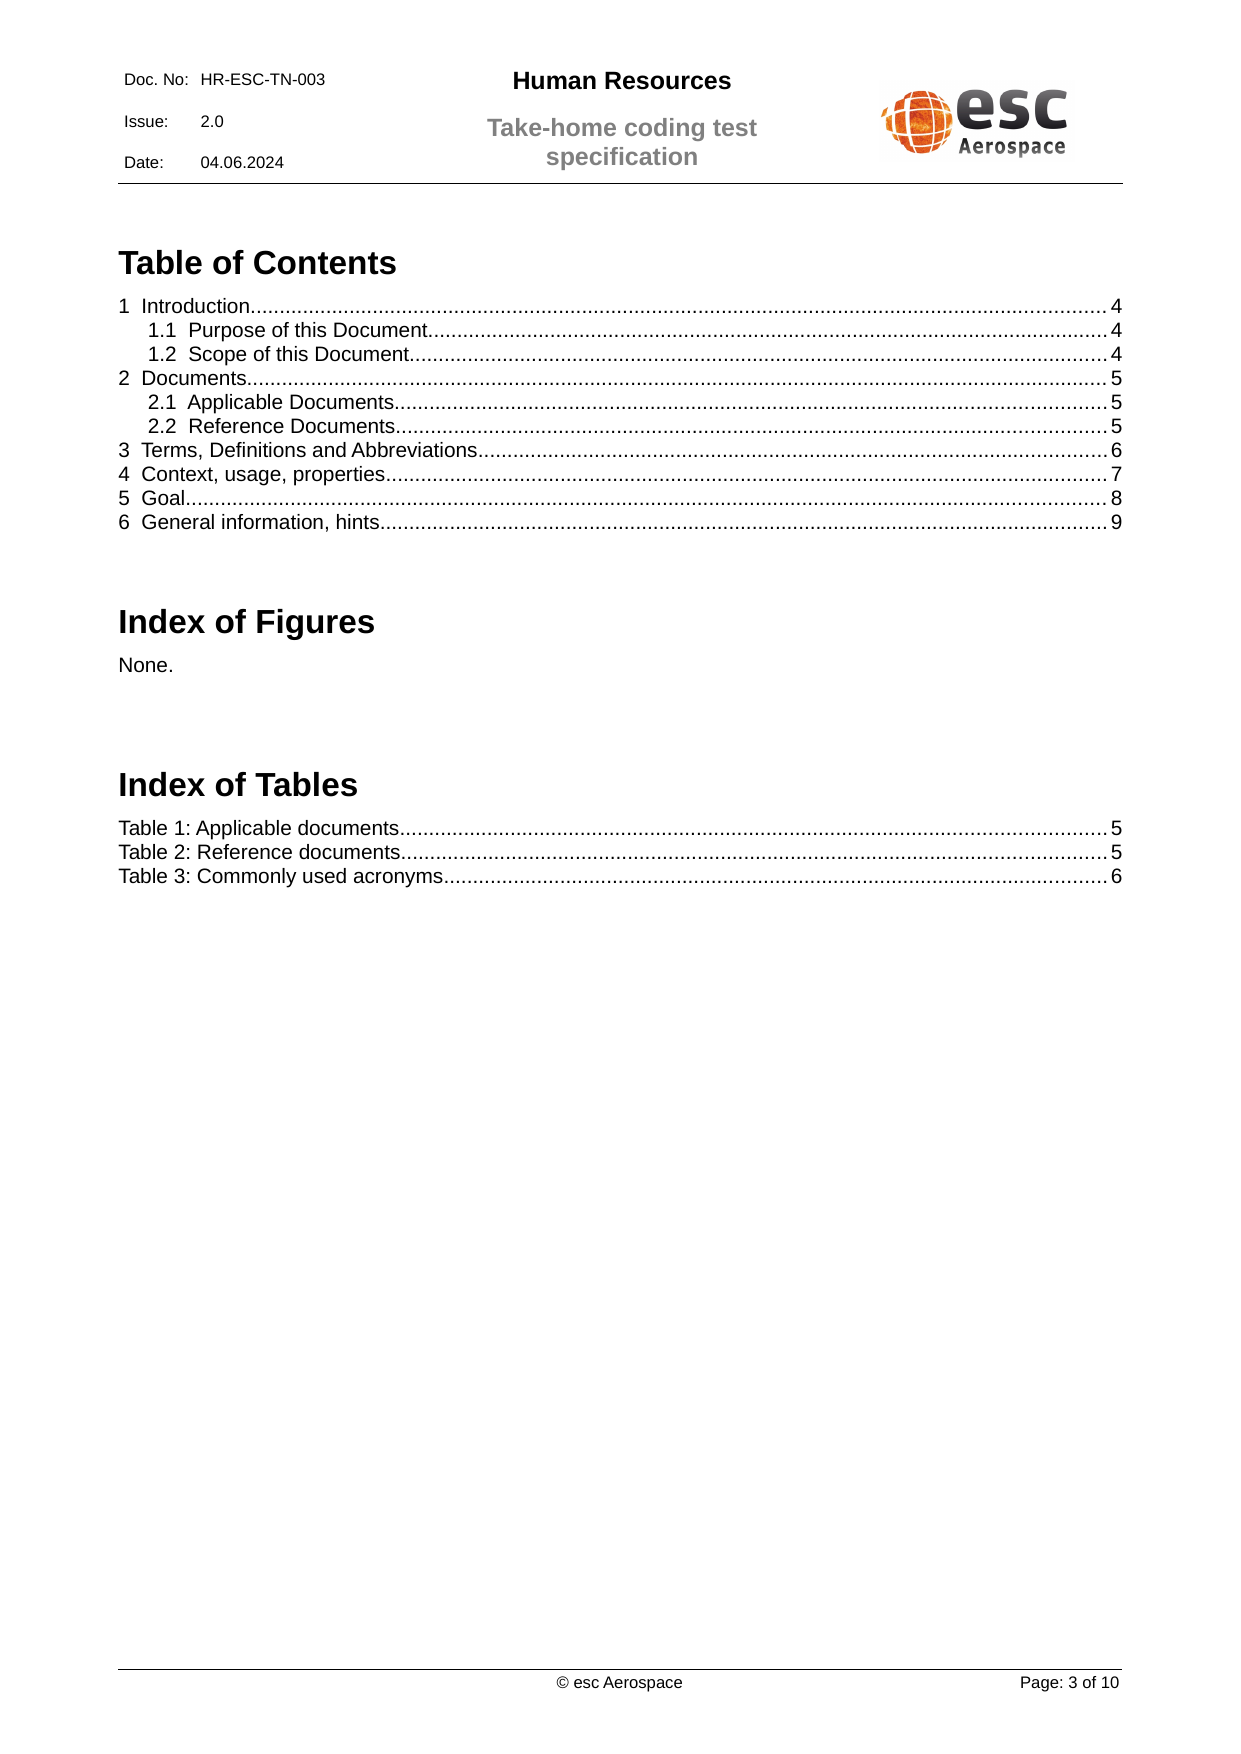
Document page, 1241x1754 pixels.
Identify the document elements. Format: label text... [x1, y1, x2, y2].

text 2.2 Reference Documents 5 [148, 414, 1122, 438]
text None. [118, 653, 1122, 677]
text 6 General information, hints 9 [118, 510, 1122, 534]
text 4 Context, usage, properties 7 [118, 462, 1122, 486]
subtitle Index of Figures [118, 602, 1122, 641]
text 5 Goal 8 [118, 486, 1122, 510]
text Table 3: Commonly used acronyms 6 [118, 864, 1122, 888]
subtitle Table of Contents [118, 243, 1122, 282]
text Table 1: Applicable documents 5 [118, 816, 1122, 840]
text 2 Documents 5 [118, 366, 1122, 390]
text 1.1 Purpose of this Document 4 [148, 318, 1122, 342]
text 1.2 Scope of this Document 4 [148, 342, 1122, 366]
text 1 Introduction 4 [118, 294, 1122, 318]
subtitle Index of Tables [118, 765, 1122, 803]
text 3 Terms, Definitions and Abbreviations 6 [118, 438, 1122, 462]
text Table 2: Reference documents 5 [118, 840, 1122, 864]
text 2.1 Applicable Documents 5 [148, 390, 1122, 414]
